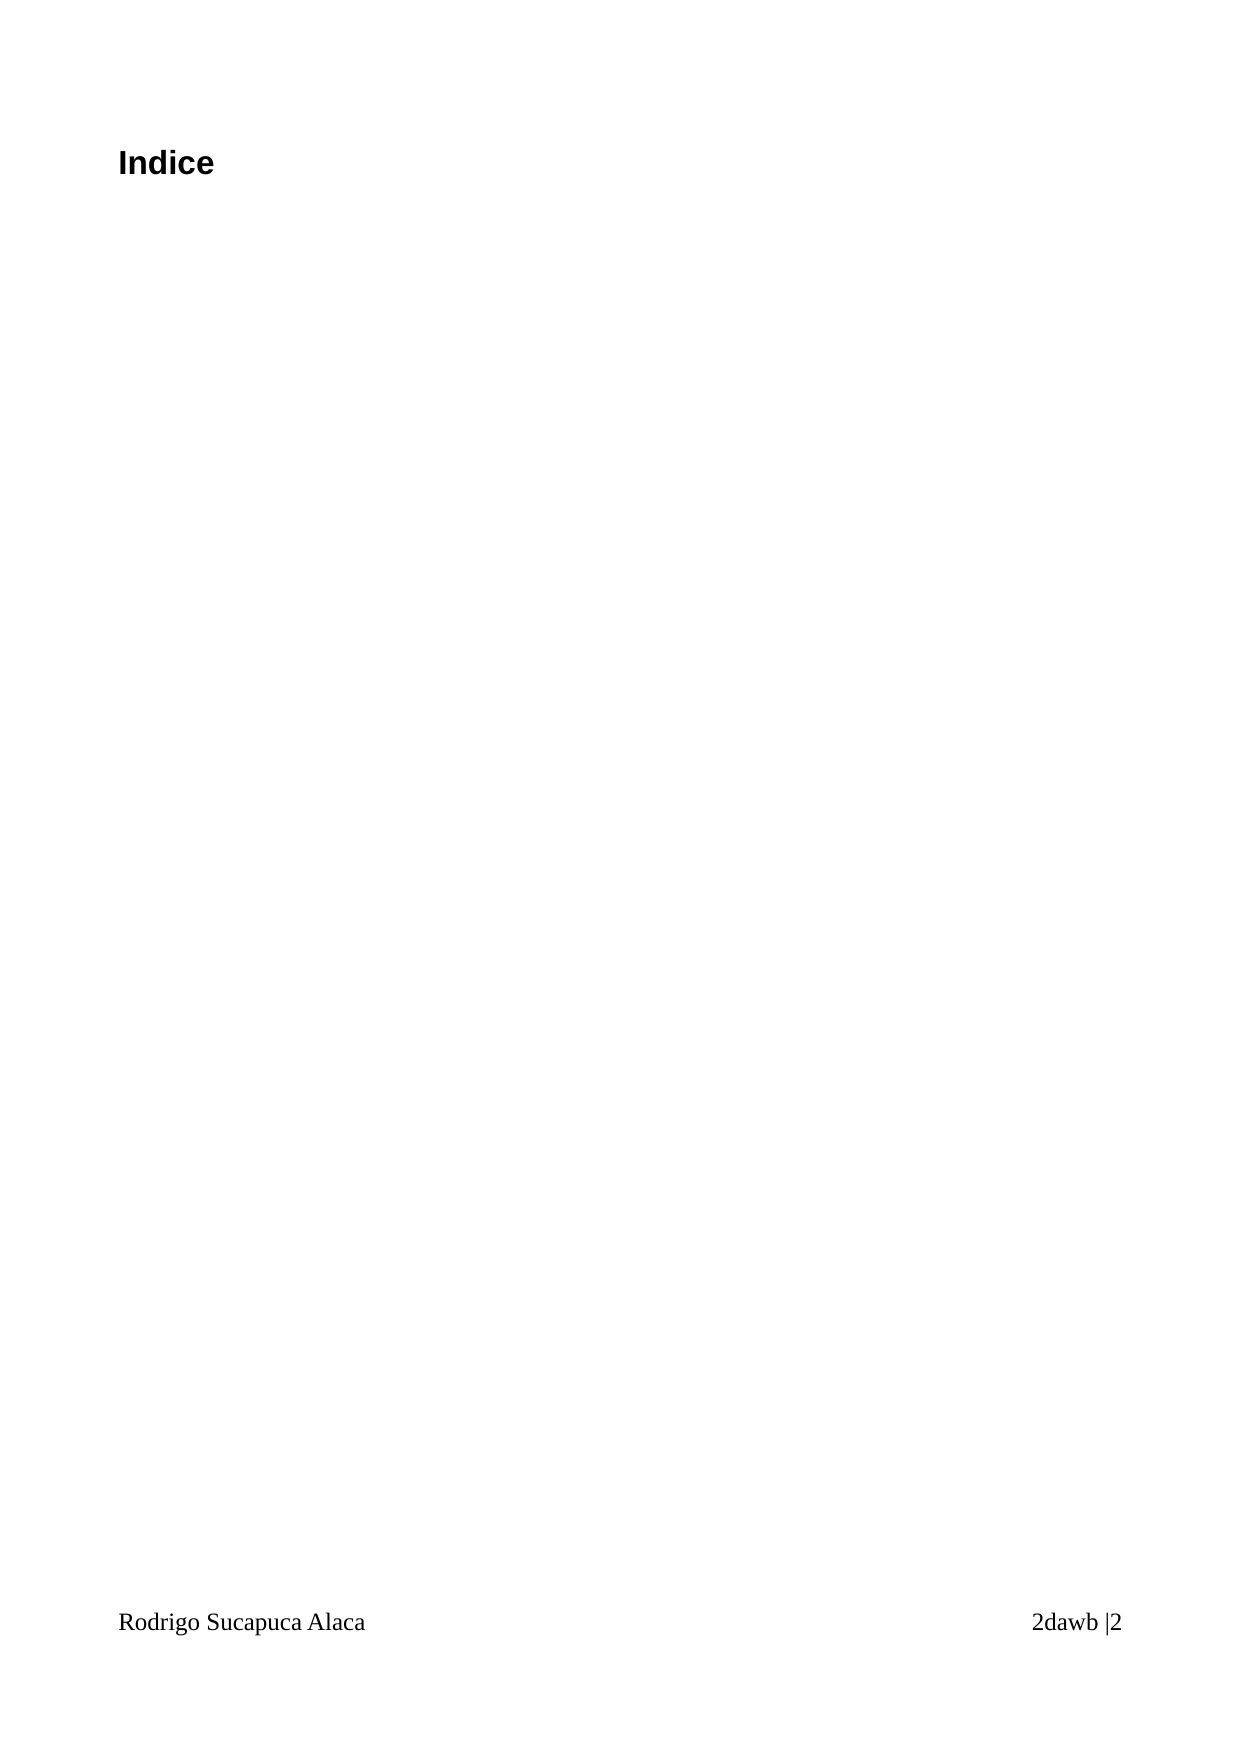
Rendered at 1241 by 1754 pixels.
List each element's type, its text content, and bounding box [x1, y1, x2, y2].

subtitle Indice [118, 143, 1122, 182]
